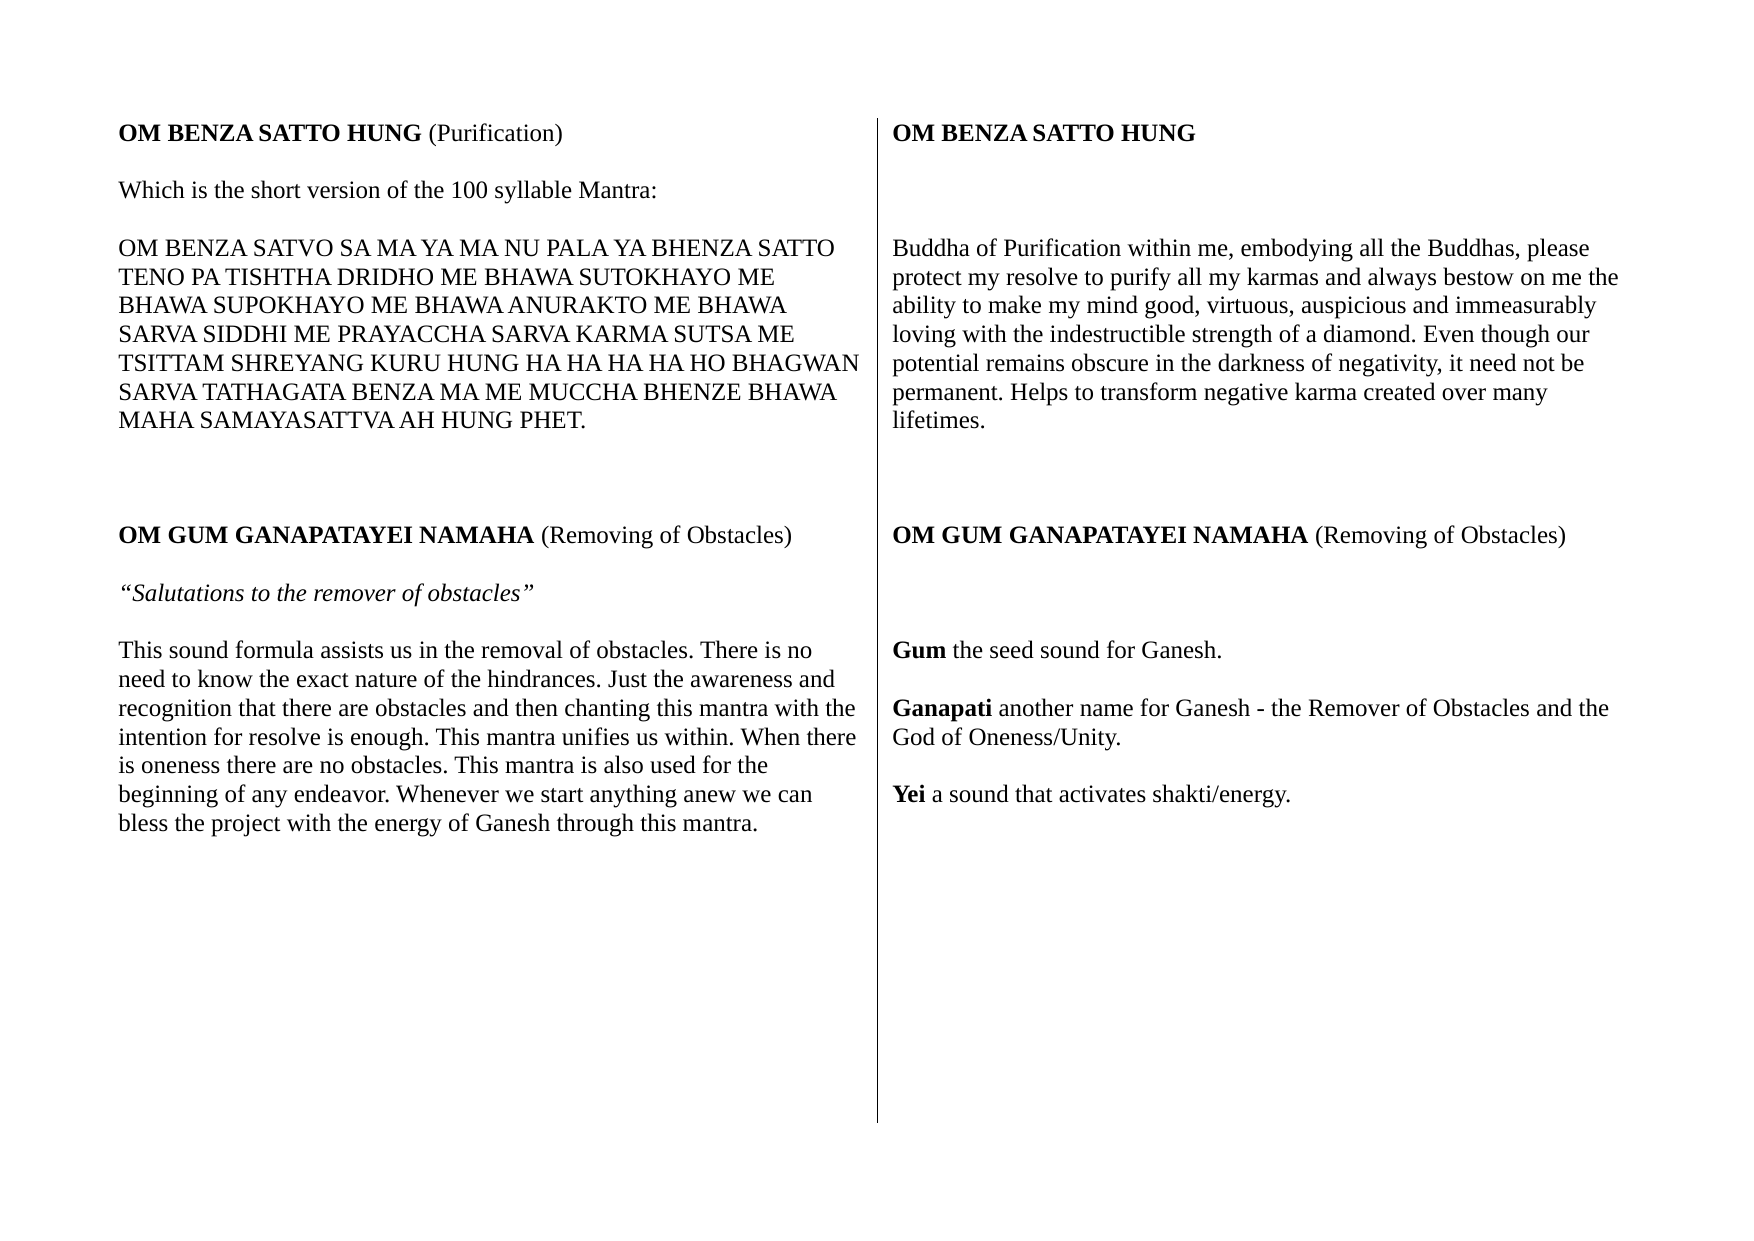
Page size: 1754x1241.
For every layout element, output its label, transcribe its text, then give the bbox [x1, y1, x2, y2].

text OM BENZA SATVO SA MA YA MA NU PALA YA BHENZA SATTO TENO PA TISHTHA DRIDHO ME BHAWA SUTOKHAYO ME BHAWA SUPOKHAYO ME BHAWA ANURAKTO ME BHAWA SARVA SIDDHI ME PRAYACCHA SARVA KARMA SUTSA ME [118, 233, 862, 348]
text OM BENZA SATTO HUNG (Purification) [118, 118, 862, 147]
text Yei a sound that activates shakti/energy. [892, 779, 1636, 808]
text TSITTAM SHREYANG KURU HUNG HA HA HA HA HO BHAGWAN SARVA TATHAGATA BENZA MA ME MUCCHA BHENZE BHAWA MAHA SAMAYASATTVA AH HUNG PHET. [118, 348, 862, 434]
text This sound formula assists us in the removal of obstacles. There is no need to know the exact nature of the hindrances. Just the awareness and recognition that there are obstacles and then chanting this mantra with the intention for resolve is enough. This mantra unifies us within. When there is oneness there are no obstacles. This mantra is also used for the beginning of any endeavor. Whenever we start anything anew we can bless the project with the energy of Ganesh through this mantra. [118, 636, 862, 837]
text OM GUM GANAPATAYEI NAMAHA (Removing of Obstacles) [118, 521, 862, 549]
text Ganapati another name for Ganesh - the Remover of Obstacles and the [892, 693, 1636, 722]
text OM GUM GANAPATAYEI NAMAHA (Removing of Obstacles) [892, 521, 1636, 549]
text “Salutations to the remover of obstacles” [118, 578, 862, 607]
text Gum the seed sound for Ganesh. [892, 636, 1636, 664]
text OM BENZA SATTO HUNG [892, 118, 1636, 147]
text God of Oneness/Unity. [892, 722, 1636, 751]
text Which is the short version of the 100 syllable Mantra: [118, 176, 862, 204]
text Buddha of Purification within me, embodying all the Buddhas, please protect my resolve to purify all my karmas and always bestow on me the ability to make my mind good, virtuous, auspicious and immeasurably loving with the indestructible strength of a diamond. Even though our potential remains obscure in the darkness of negativity, it need not be permanent. Helps to transform negative karma created over many lifetimes. [892, 233, 1636, 434]
